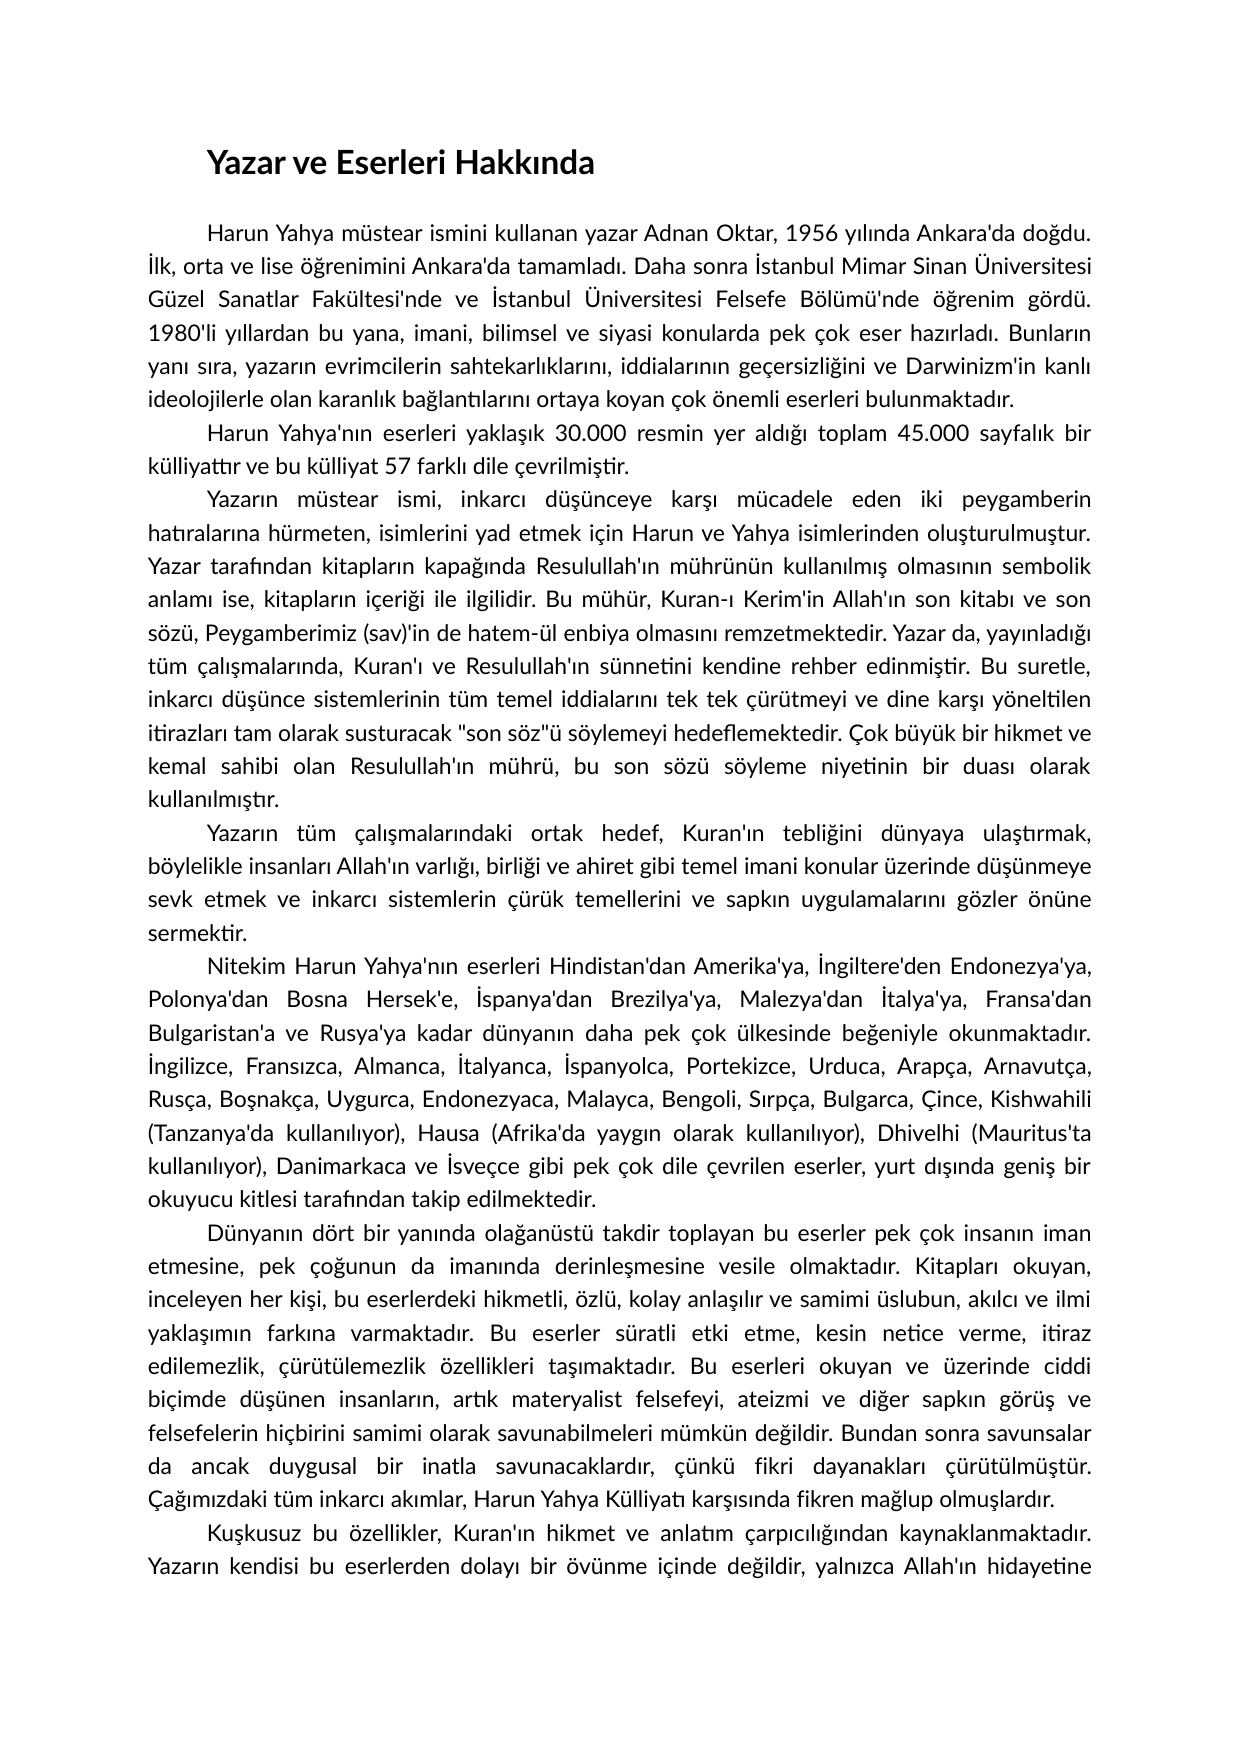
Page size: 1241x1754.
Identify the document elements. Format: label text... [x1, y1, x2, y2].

text Nitekim Harun Yahya'nın eserleri Hindistan'dan Amerika'ya, İngiltere'den Endonezya'ya, Polonya'dan Bosna Hersek'e, İspanya'dan Brezilya'ya, Malezya'dan İtalya'ya, Fransa'dan Bulgaristan'a ve Rusya'ya kadar dünyanın daha pek çok ülkesinde beğeniyle okunmaktadır. İngilizce, Fransızca, Almanca, İtalyanca, İspanyolca, Portekizce, Urduca, Arapça, Arnavutça, Rusça, Boşnakça, Uygurca, Endonezyaca, Malayca, Bengoli, Sırpça, Bulgarca, Çince, Kishwahili (Tanzanya'da kullanılıyor), Hausa (Afrika'da yaygın olarak kullanılıyor), Dhivelhi (Mauritus'ta kullanılıyor), Danimarkaca ve İsveçce gibi pek çok dile çevrilen eserler, yurt dışında geniş bir okuyucu kitlesi tarafından takip edilmektedir. [148, 948, 1093, 1214]
text Kuşkusuz bu özellikler, Kuran'ın hikmet ve anlatım çarpıcılığından kaynaklanmaktadır. Yazarın kendisi bu eserlerden dolayı bir övünme içinde değildir, yalnızca Allah'ın hidayetine [148, 1514, 1093, 1581]
text Dünyanın dört bir yanında olağanüstü takdir toplayan bu eserler pek çok insanın iman etmesine, pek çoğunun da imanında derinleşmesine vesile olmaktadır. Kitapları okuyan, inceleyen her kişi, bu eserlerdeki hikmetli, özlü, kolay anlaşılır ve samimi üslubun, akılcı ve ilmi yaklaşımın farkına varmaktadır. Bu eserler süratli etki etme, kesin netice verme, itiraz edilemezlik, çürütülemezlik özellikleri taşımaktadır. Bu eserleri okuyan ve üzerinde ciddi biçimde düşünen insanların, artık materyalist felsefeyi, ateizmi ve diğer sapkın görüş ve felsefelerin hiçbirini samimi olarak savunabilmeleri mümkün değildir. Bundan sonra savunsalar da ancak duygusal bir inatla savunacaklardır, çünkü fikri dayanakları çürütülmüştür. Çağımızdaki tüm inkarcı akımlar, Harun Yahya Külliyatı karşısında fikren mağlup olmuşlardır. [148, 1214, 1093, 1514]
text Harun Yahya'nın eserleri yaklaşık 30.000 resmin yer aldığı toplam 45.000 sayfalık bir külliyattır ve bu külliyat 57 farklı dile çevrilmiştir. [148, 414, 1093, 481]
text Yazarın tüm çalışmalarındaki ortak hedef, Kuran'ın tebliğini dünyaya ulaştırmak, böylelikle insanları Allah'ın varlığı, birliği ve ahiret gibi temel imani konular üzerinde düşünmeye sevk etmek ve inkarcı sistemlerin çürük temellerini ve sapkın uygulamalarını gözler önüne sermektir. [148, 814, 1093, 948]
subtitle Yazar ve Eserleri Hakkında [148, 148, 1093, 181]
text Yazarın müstear ismi, inkarcı düşünceye karşı mücadele eden iki peygamberin hatıralarına hürmeten, isimlerini yad etmek için Harun ve Yahya isimlerinden oluşturulmuştur. Yazar tarafından kitapların kapağında Resulullah'ın mührünün kullanılmış olmasının sembolik anlamı ise, kitapların içeriği ile ilgilidir. Bu mühür, Kuran-ı Kerim'in Allah'ın son kitabı ve son sözü, Peygamberimiz (sav)'in de hatem-ül enbiya olmasını remzetmektedir. Yazar da, yayınladığı tüm çalışmalarında, Kuran'ı ve Resulullah'ın sünnetini kendine rehber edinmiştir. Bu suretle, inkarcı düşünce sistemlerinin tüm temel iddialarını tek tek çürütmeyi ve dine karşı yöneltilen itirazları tam olarak susturacak "son söz"ü söylemeyi hedeflemektedir. Çok büyük bir hikmet ve kemal sahibi olan Resulullah'ın mührü, bu son sözü söyleme niyetinin bir duası olarak kullanılmıştır. [148, 481, 1093, 814]
text Harun Yahya müstear ismini kullanan yazar Adnan Oktar, 1956 yılında Ankara'da doğdu. İlk, orta ve lise öğrenimini Ankara'da tamamladı. Daha sonra İstanbul Mimar Sinan Üniversitesi Güzel Sanatlar Fakültesi'nde ve İstanbul Üniversitesi Felsefe Bölümü'nde öğrenim gördü. 1980'li yıllardan bu yana, imani, bilimsel ve siyasi konularda pek çok eser hazırladı. Bunların yanı sıra, yazarın evrimcilerin sahtekarlıklarını, iddialarının geçersizliğini ve Darwinizm'in kanlı ideolojilerle olan karanlık bağlantılarını ortaya koyan çok önemli eserleri bulunmaktadır. [148, 214, 1093, 414]
